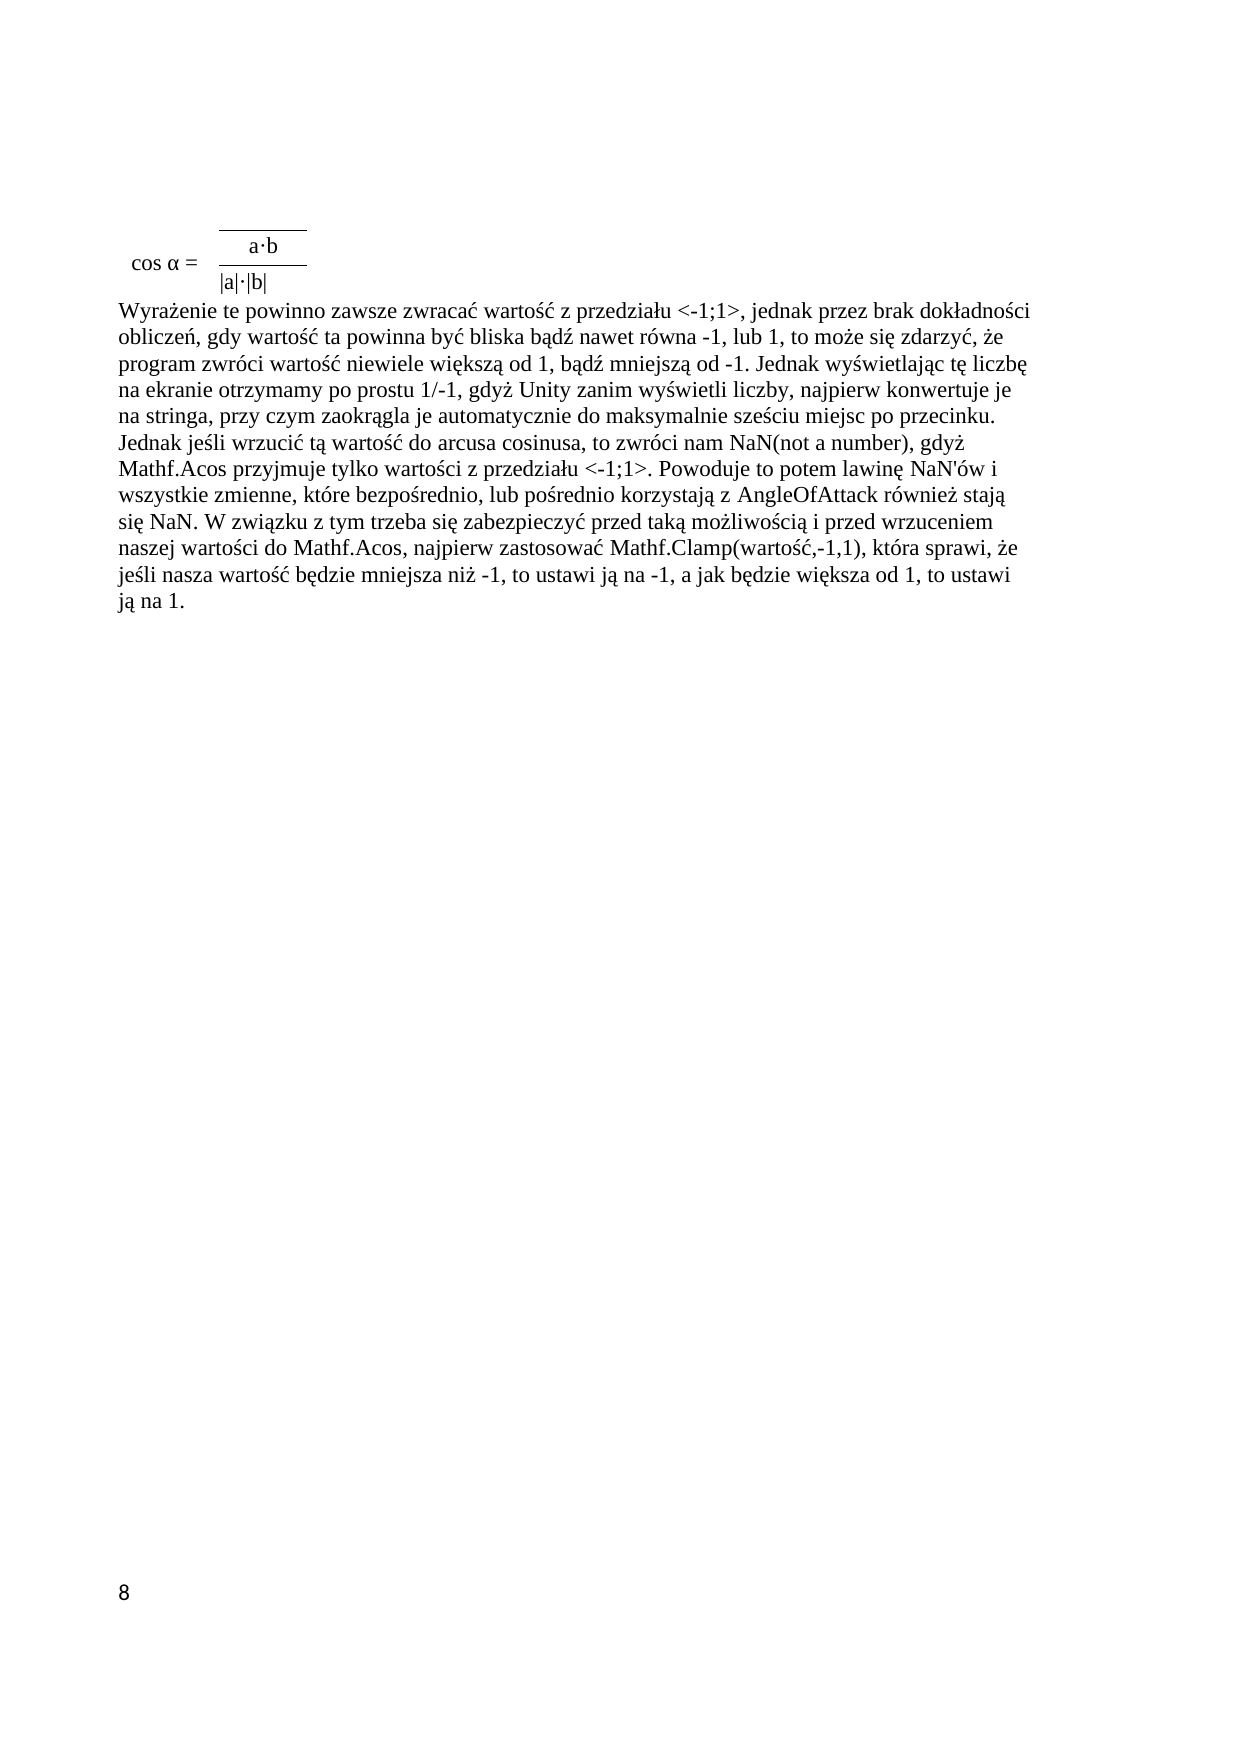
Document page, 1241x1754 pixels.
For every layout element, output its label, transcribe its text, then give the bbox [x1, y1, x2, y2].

text Wyrażenie te powinno zawsze zwracać wartość z przedziału <-1;1>, jednak przez brak dokładności obliczeń, gdy wartość ta powinna być bliska bądź nawet równa -1, lub 1, to może się zdarzyć, że program zwróci wartość niewiele większą od 1, bądź mniejszą od -1. Jednak wyświetlając tę liczbę na ekranie otrzymamy po prostu 1/-1, gdyż Unity zanim wyświetli liczby, najpierw konwertuje je na stringa, przy czym zaokrągla je automatycznie do maksymalnie sześciu miejsc po przecinku. Jednak jeśli wrzucić tą wartość do arcusa cosinusa, to zwróci nam NaN(not a number), gdyż Mathf.Acos przyjmuje tylko wartości z przedziału <-1;1>. Powoduje to potem lawinę NaN'ów i wszystkie zmienne, które bezpośrednio, lub pośrednio korzystają z AngleOfAttack również stają się NaN. W związku z tym trzeba się zabezpieczyć przed taką możliwością i przed wrzuceniem naszej wartości do Mathf.Acos, najpierw zastosować Mathf.Clamp(wartość,-1,1), która sprawi, że jeśli nasza wartość będzie mniejsza niż -1, to ustawi ją na -1, a jak będzie większa od 1, to ustawi ją na 1. [118, 297, 1033, 613]
table_cell |a|·|b| [216, 262, 310, 297]
table_header a·b [216, 227, 310, 262]
table_header cos α = [118, 227, 216, 297]
